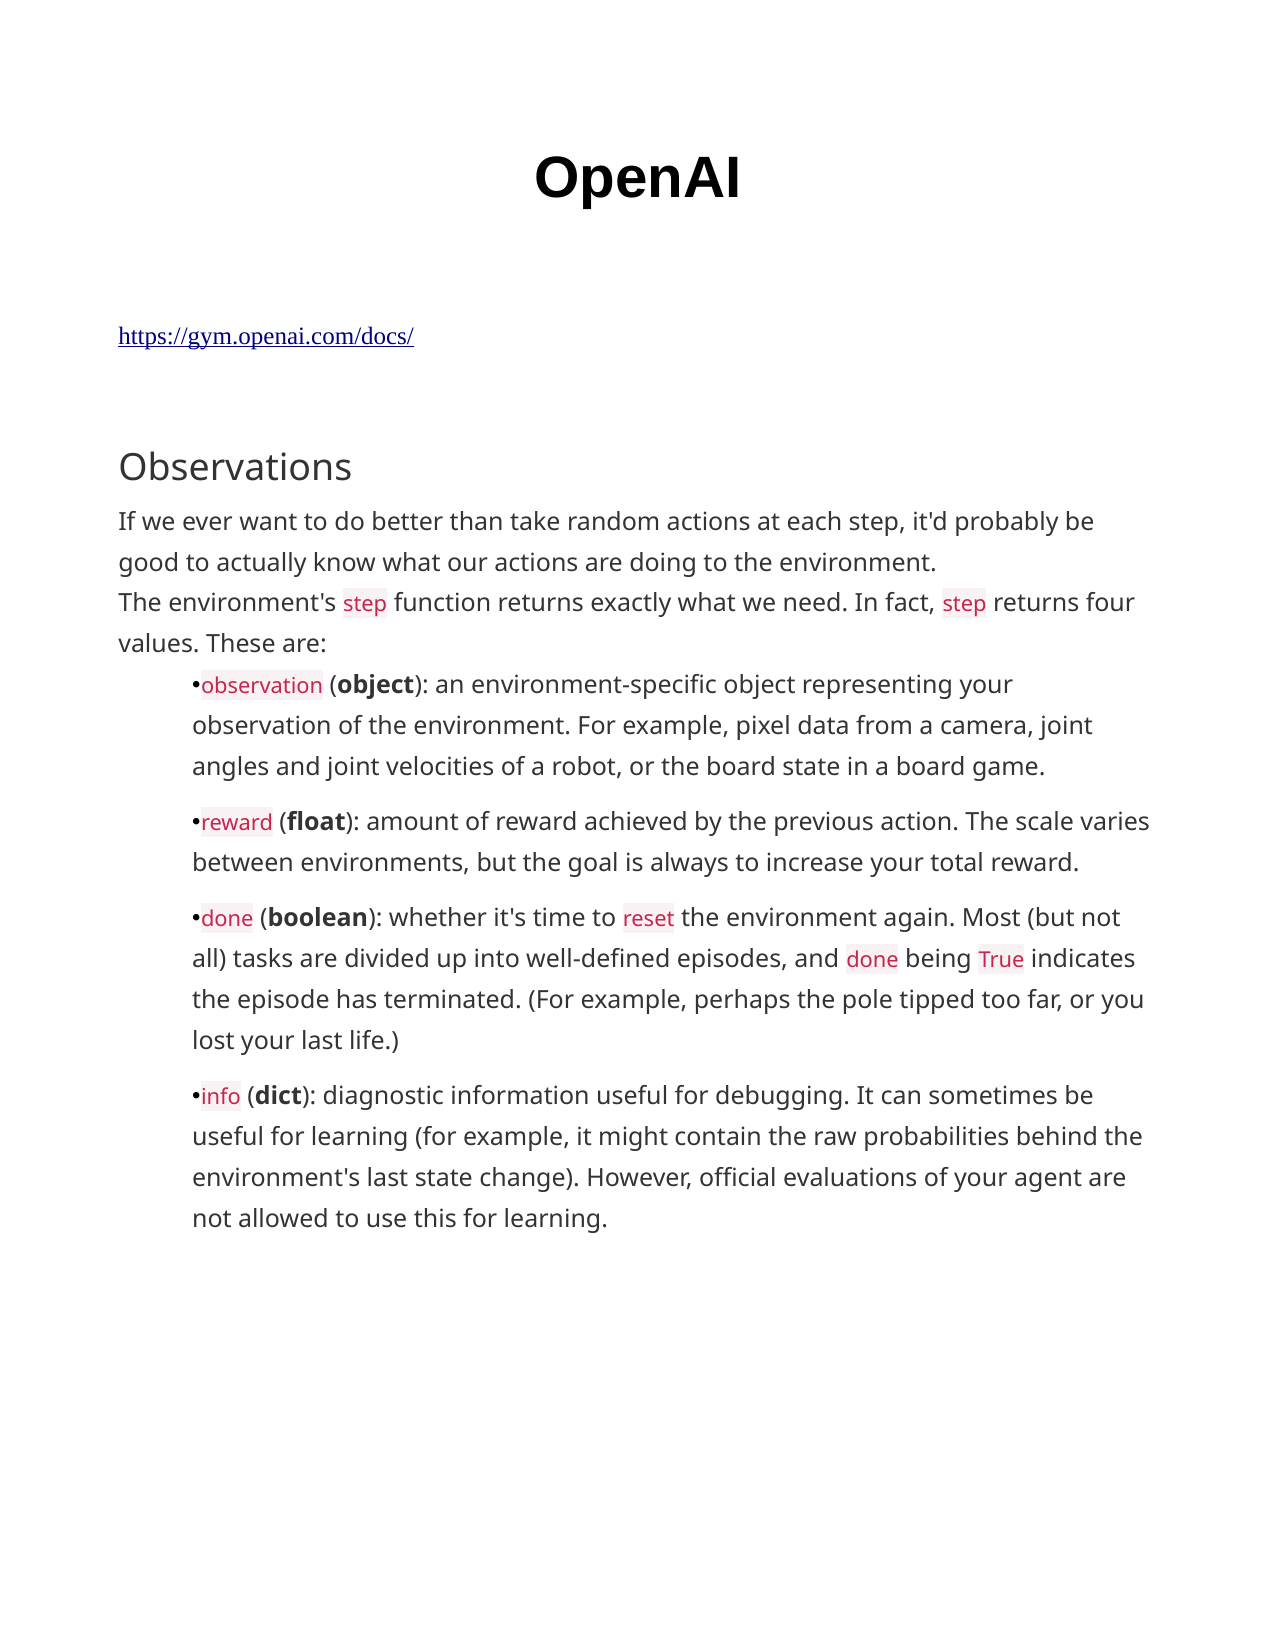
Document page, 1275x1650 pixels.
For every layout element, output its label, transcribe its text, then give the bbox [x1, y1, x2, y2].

text https://gym.openai.com/docs/ [118, 321, 1157, 349]
subtitle Observations [118, 440, 1157, 491]
text If we ever want to do better than take random actions at each step, it'd probably be good to actually know what our actions are doing to the environment. [118, 503, 1157, 578]
list done (boolean): whether it's time to reset the environment again. Most (but not all) tasks are divided up into well-defined episodes, and done being True indicates the episode has terminated. (For example, perhaps the pole tipped too far, or you lost your last life.) [118, 900, 1157, 1057]
title OpenAI [118, 143, 1157, 210]
list info (dict): diagnostic information useful for debugging. It can sometimes be useful for learning (for example, it might contain the raw probabilities behind the environment's last state change). However, official evaluations of your agent are not allowed to use this for learning. [118, 1078, 1157, 1234]
list reward (float): amount of reward achieved by the previous action. The scale varies between environments, but the goal is always to increase your total reward. [118, 804, 1157, 879]
list observation (object): an environment-specific object representing your observation of the environment. For example, pixel data from a camera, joint angles and joint velocities of a robot, or the board state in a board game. [118, 667, 1157, 782]
text The environment's step function returns exactly what we need. In fact, step returns four values. These are: [118, 585, 1157, 660]
